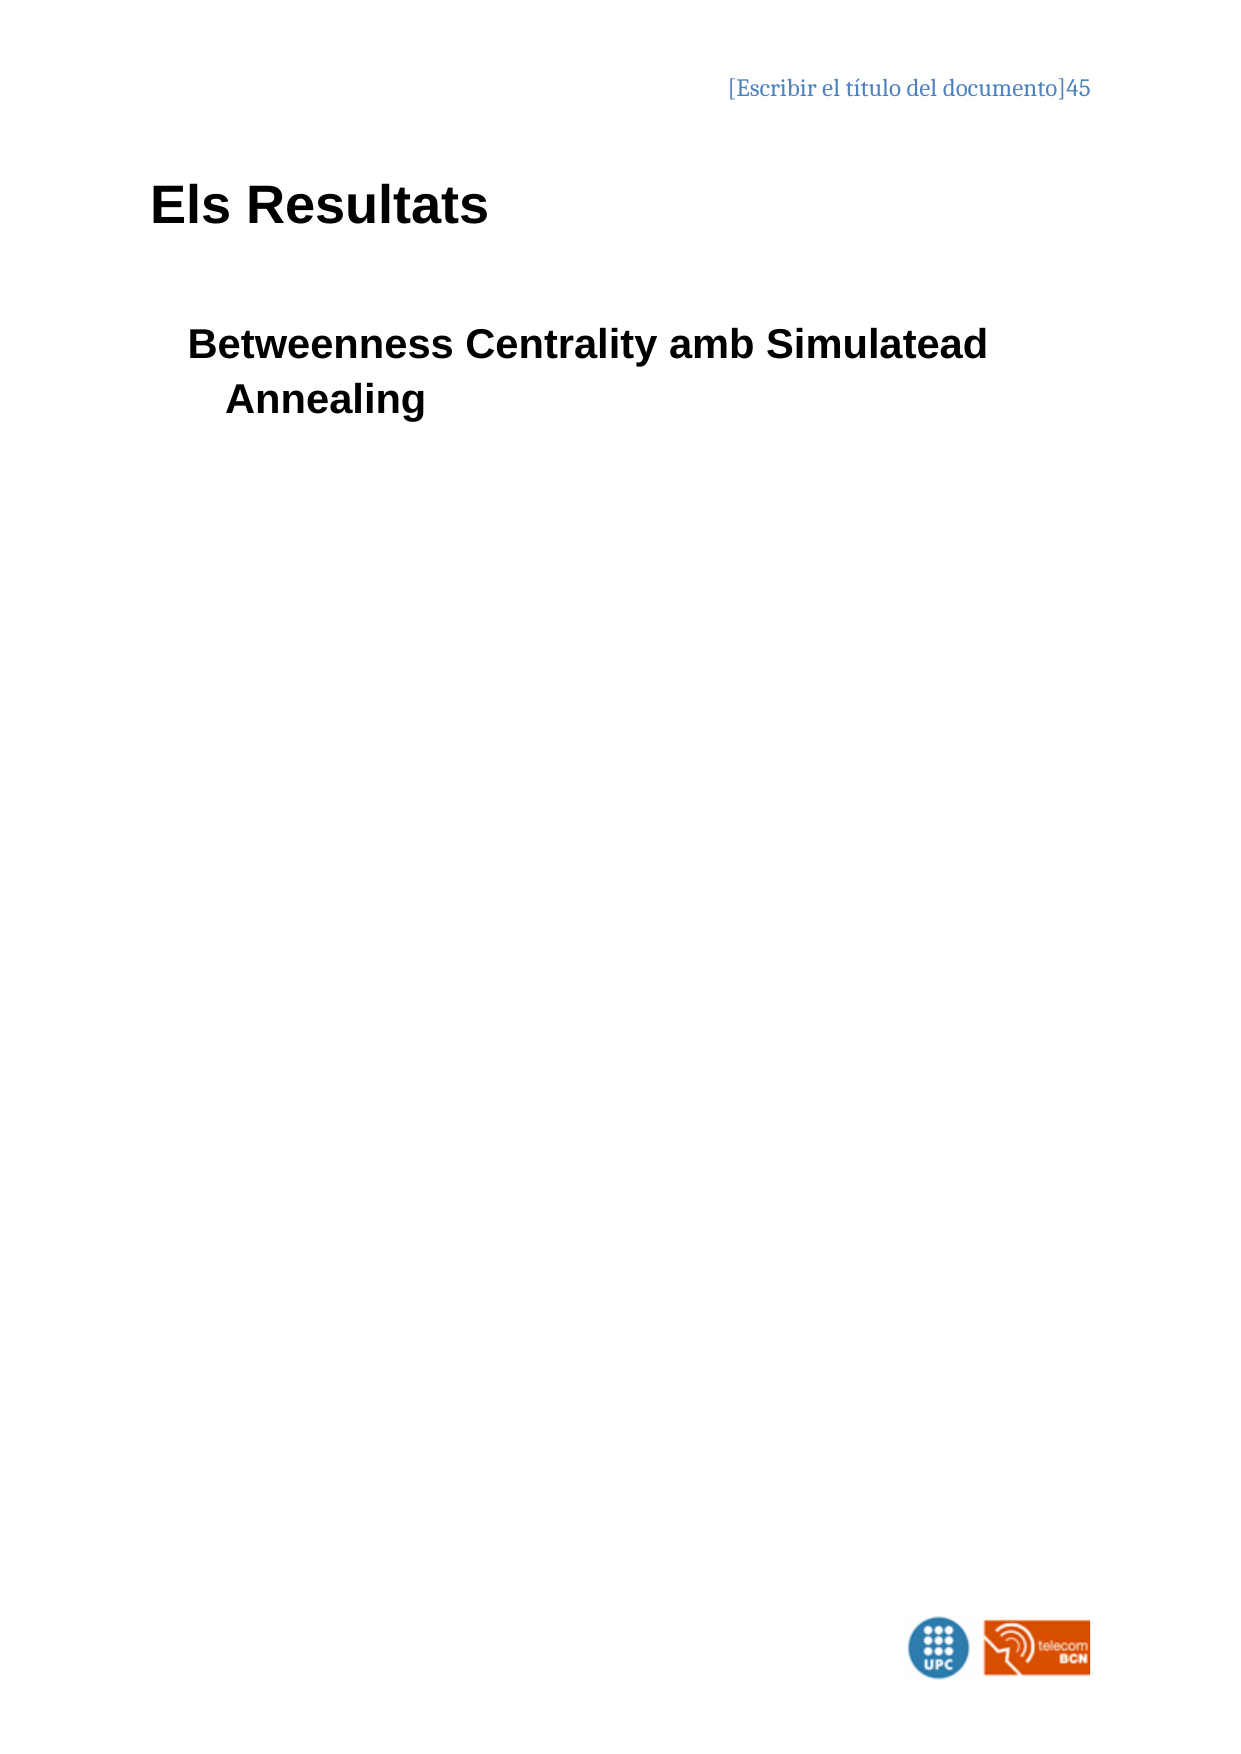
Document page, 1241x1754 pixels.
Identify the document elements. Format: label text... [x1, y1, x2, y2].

picture [904, 1614, 1091, 1681]
subtitle Els Resultats [150, 173, 1090, 235]
subtitle Betweenness Centrality amb Simulatead Annealing [187, 319, 1090, 422]
